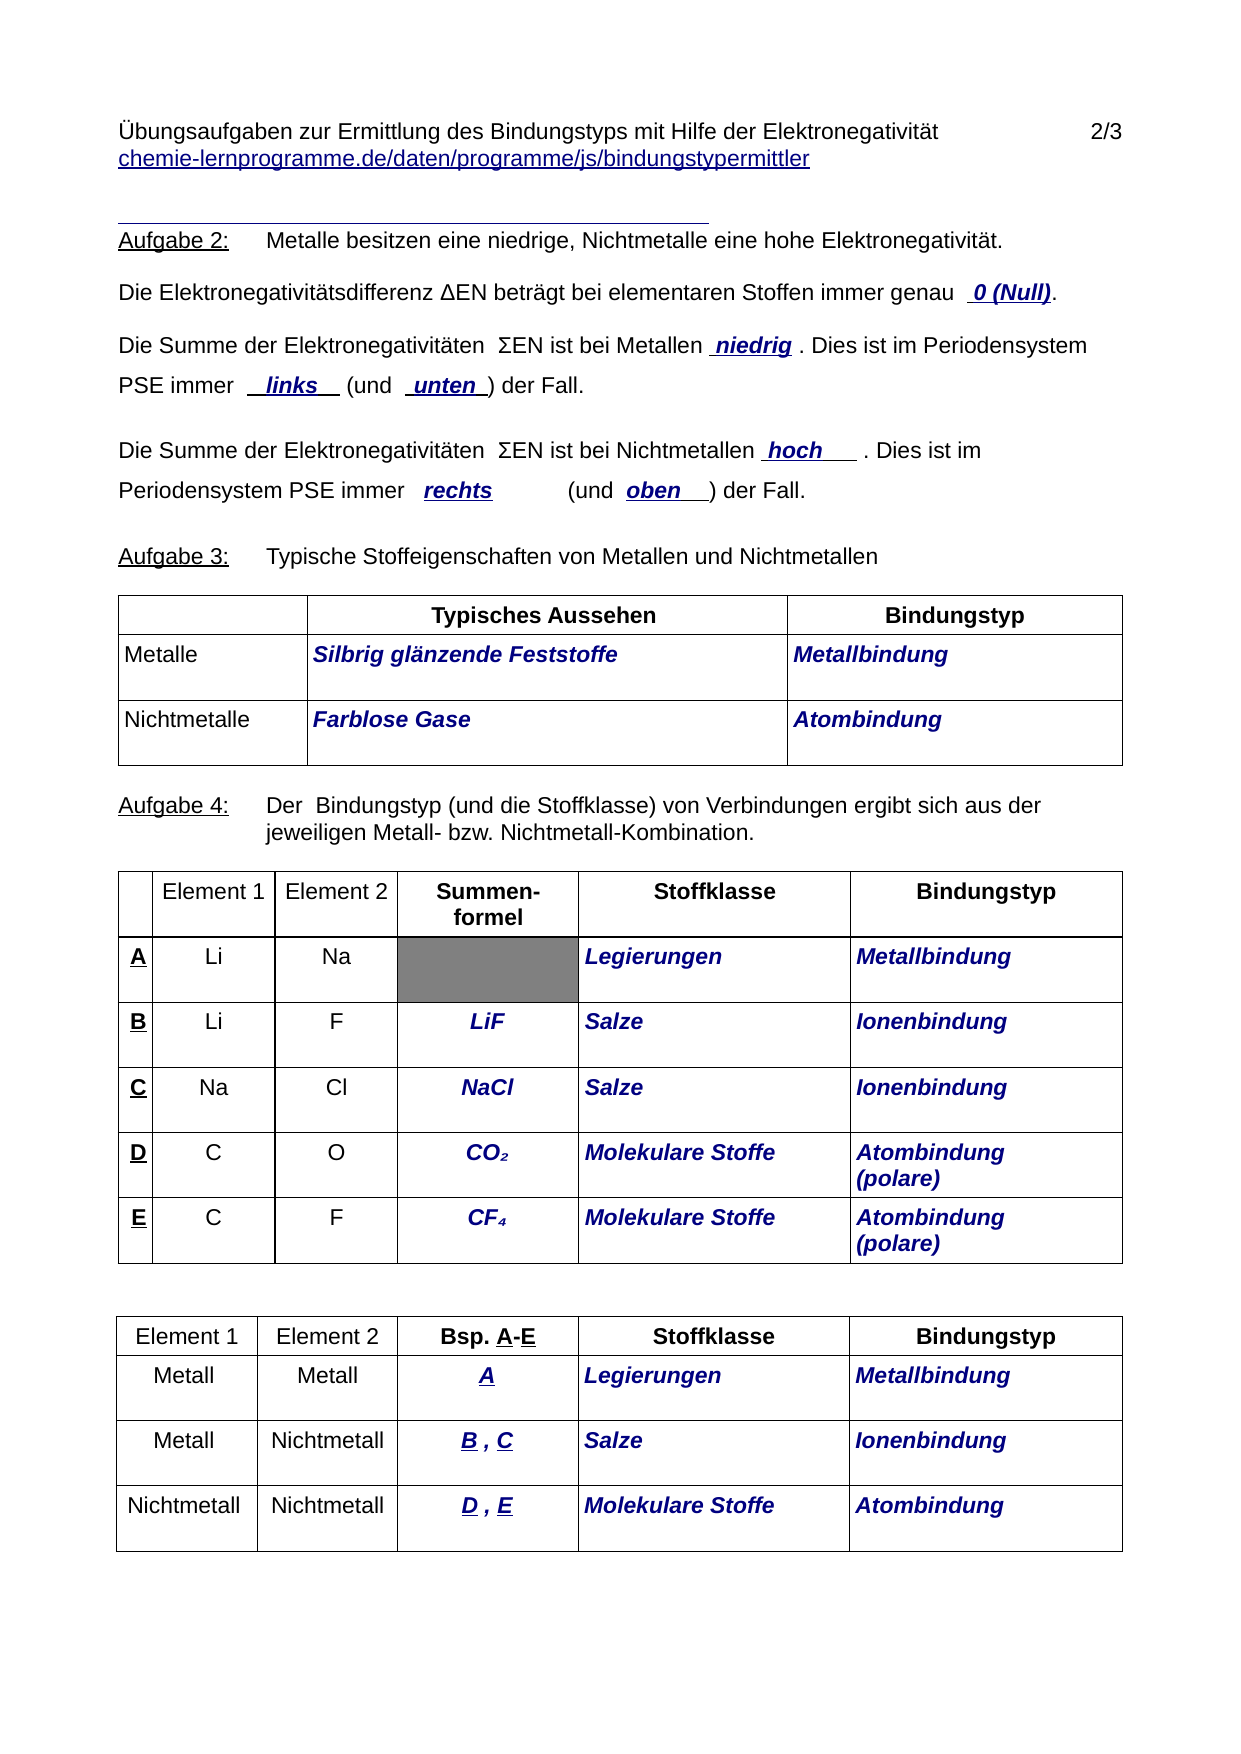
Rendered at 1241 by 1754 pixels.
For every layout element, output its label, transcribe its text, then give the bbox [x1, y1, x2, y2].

table_cell A [119, 938, 152, 1002]
text Aufgabe 2: Metalle besitzen eine niedrige, Nichtmetalle eine hohe Elektronegativität. [118, 227, 1122, 253]
table_cell D , E [398, 1486, 578, 1551]
table_cell Metallbindung [851, 938, 1122, 1002]
table_cell Legierungen [579, 1356, 849, 1420]
table_header Bindungstyp [850, 1317, 1122, 1355]
table_cell Legierungen [579, 938, 850, 1002]
table_cell LiF [398, 1003, 578, 1067]
table_cell F [276, 1198, 397, 1262]
table_cell O [276, 1133, 397, 1197]
text Die Summe der Elektronegativitäten ΣEN ist bei Nichtmetallen hoch . Dies ist im Periodensystem PSE immer rechts (und oben ) der Fall. [118, 437, 1122, 503]
table_cell Salze [579, 1003, 850, 1067]
table_cell Metall [117, 1421, 257, 1485]
text [118, 200, 1122, 227]
table_cell Metallbindung [788, 635, 1122, 699]
table_header Summen- formel [398, 872, 578, 936]
table_cell CF₄ [398, 1198, 578, 1262]
table_header Stoffklasse [579, 1317, 849, 1355]
table_cell Metallbindung [850, 1356, 1122, 1420]
table_header Bindungstyp [788, 596, 1122, 634]
table_cell Ionenbindung [850, 1421, 1122, 1485]
table_cell Nichtmetall [117, 1486, 257, 1551]
table_header Bindungstyp [851, 872, 1122, 936]
table_cell Metall [117, 1356, 257, 1420]
table_cell C [153, 1133, 274, 1197]
table_cell B , C [398, 1421, 578, 1485]
table_cell Molekulare Stoffe [579, 1486, 849, 1551]
table_cell B [119, 1003, 152, 1067]
table_cell Atombindung [850, 1486, 1122, 1551]
table_cell Nichtmetall [258, 1421, 397, 1485]
table_header Element 2 [258, 1317, 397, 1355]
table_cell NaCl [398, 1068, 578, 1132]
table_cell Na [276, 938, 397, 1002]
text Die Summe der Elektronegativitäten ΣEN ist bei Metallen niedrig . Dies ist im Periodensystem PSE immer links (und unten ) der Fall. [118, 332, 1122, 398]
table_cell E [119, 1198, 152, 1262]
table_header [119, 872, 152, 936]
text Aufgabe 4: Der Bindungstyp (und die Stoffklasse) von Verbindungen ergibt sich aus der jeweiligen Metall- bzw. Nichtmetall-Kombination. [118, 792, 1122, 845]
table_cell Molekulare Stoffe [579, 1133, 850, 1197]
text Die Elektronegativitätsdifferenz ΔEN beträgt bei elementaren Stoffen immer genau 0 (Null). [118, 279, 1122, 306]
table_cell Ionenbindung [851, 1068, 1122, 1132]
table_cell Li [153, 938, 274, 1002]
table_cell Salze [579, 1421, 849, 1485]
table_cell CO₂ [398, 1133, 578, 1197]
table_header Stoffklasse [579, 872, 850, 936]
table_cell Ionenbindung [851, 1003, 1122, 1067]
table_cell D [119, 1133, 152, 1197]
table_header Bsp. A-E [398, 1317, 578, 1355]
table_cell Atombindung (polare) [851, 1133, 1122, 1197]
table_header Element 1 [117, 1317, 257, 1355]
table_cell Nichtmetall [258, 1486, 397, 1551]
table_cell [398, 938, 578, 1002]
table_cell Atombindung (polare) [851, 1198, 1122, 1262]
table_cell C [153, 1198, 274, 1262]
table_cell Metalle [119, 635, 307, 699]
table_cell A [398, 1356, 578, 1420]
table_header Typisches Aussehen [308, 596, 787, 634]
table_header [119, 596, 307, 634]
table_header Element 2 [276, 872, 397, 936]
table_cell Na [153, 1068, 274, 1132]
table_cell Li [153, 1003, 274, 1067]
table_cell Atombindung [788, 701, 1122, 765]
table_cell Nichtmetalle [119, 701, 307, 765]
table_cell Metall [258, 1356, 397, 1420]
table_cell Molekulare Stoffe [579, 1198, 850, 1262]
table_cell Salze [579, 1068, 850, 1132]
table_cell Cl [276, 1068, 397, 1132]
table_cell F [276, 1003, 397, 1067]
table_cell C [119, 1068, 152, 1132]
text Aufgabe 3: Typische Stoffeigenschaften von Metallen und Nichtmetallen [118, 543, 1122, 569]
table_cell Farblose Gase [308, 701, 787, 765]
table_cell Silbrig glänzende Feststoffe [308, 635, 787, 699]
table_header Element 1 [153, 872, 274, 936]
